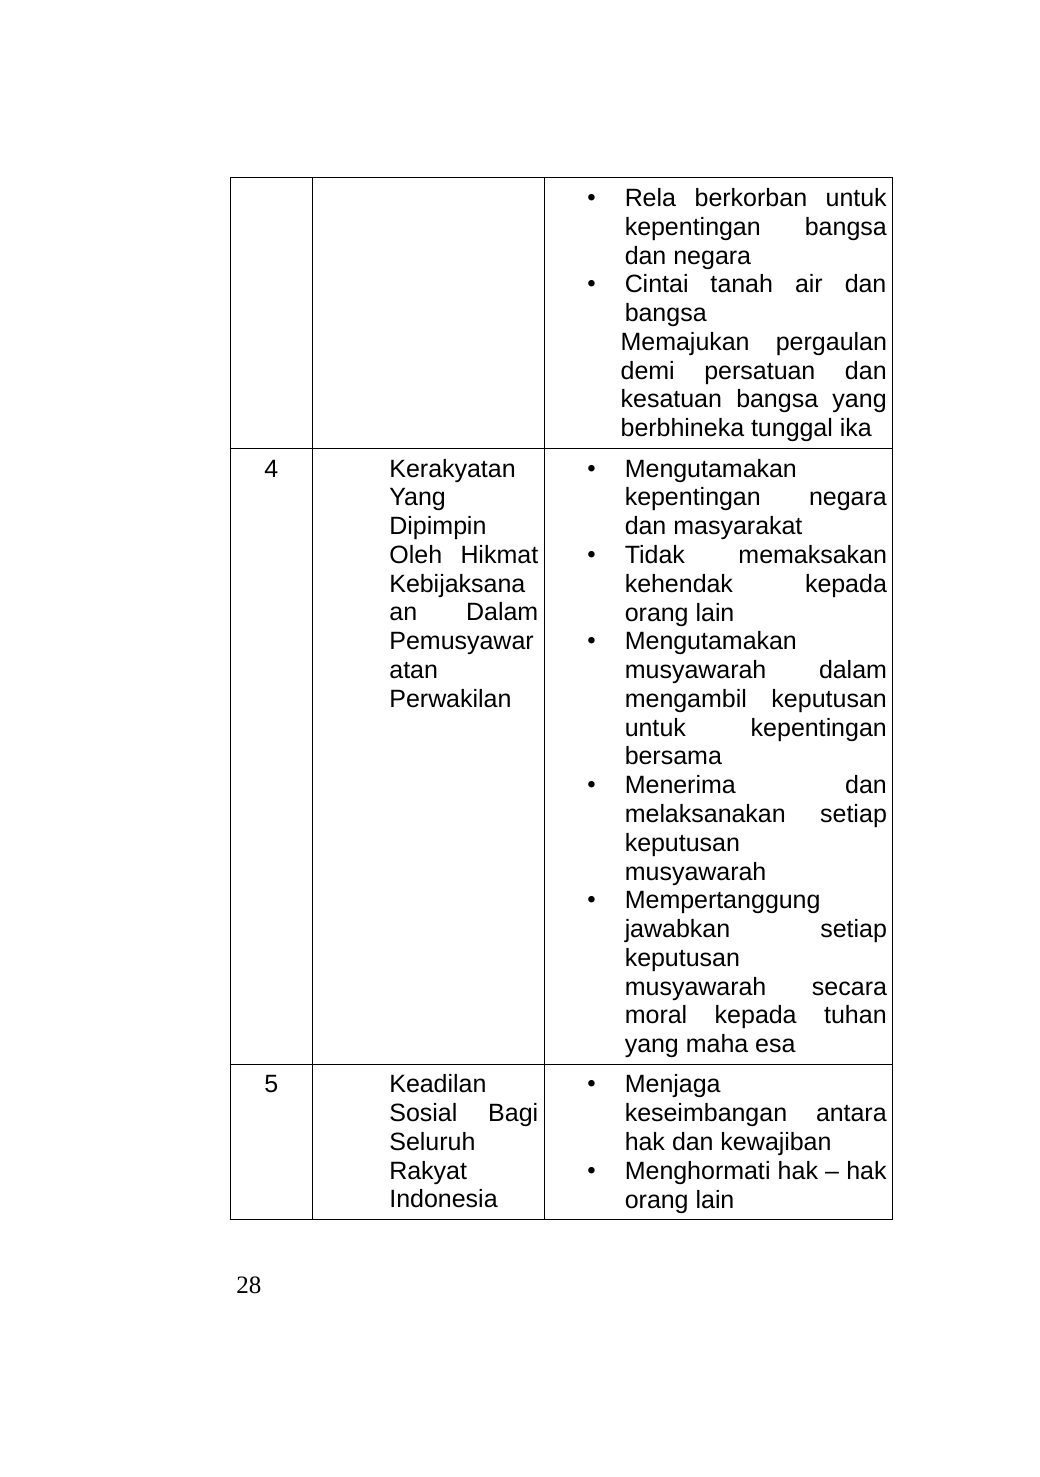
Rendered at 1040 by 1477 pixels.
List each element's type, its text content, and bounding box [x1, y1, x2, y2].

table_cell Kerakyatan Yang Dipimpin Oleh Hikmat Kebijaksanaan Dalam Pemusyawaratan Perwakilan [313, 449, 544, 1063]
table_cell Menempatkan persatuan, kesatuan, kepentingan, dan keselamatan bangsa dan negara diatas kepentingan pribadi atau golongan Rela berkorban untuk kepentingan bangsa dan negara Cintai tanah air dan bangsa Memajukan pergaulan demi persatuan dan kesatuan bangsa yang berbhineka tunggal ika [545, 178, 892, 448]
table_cell Keadilan Sosial Bagi Seluruh Rakyat Indonesia [313, 1065, 544, 1219]
table_cell [231, 178, 312, 448]
table_cell 4 [231, 449, 312, 1063]
table_cell Mengutamakan kepentingan negara dan masyarakat Tidak memaksakan kehendak kepada orang lain Mengutamakan musyawarah dalam mengambil keputusan untuk kepentingan bersama Menerima dan melaksanakan setiap keputusan musyawarah Mempertanggung jawabkan setiap keputusan musyawarah secara moral kepada tuhan yang maha esa [545, 449, 892, 1063]
table_cell [313, 178, 544, 448]
table_cell Menjaga keseimbangan antara hak dan kewajiban Menghormati hak – hak orang lain Suka memberi pertolongan kepada orang lain Menjauhi sifat boros dan gaya hidup mewah Menghargai hasil karya orang lain [545, 1065, 892, 1219]
table_cell 5 [231, 1065, 312, 1219]
